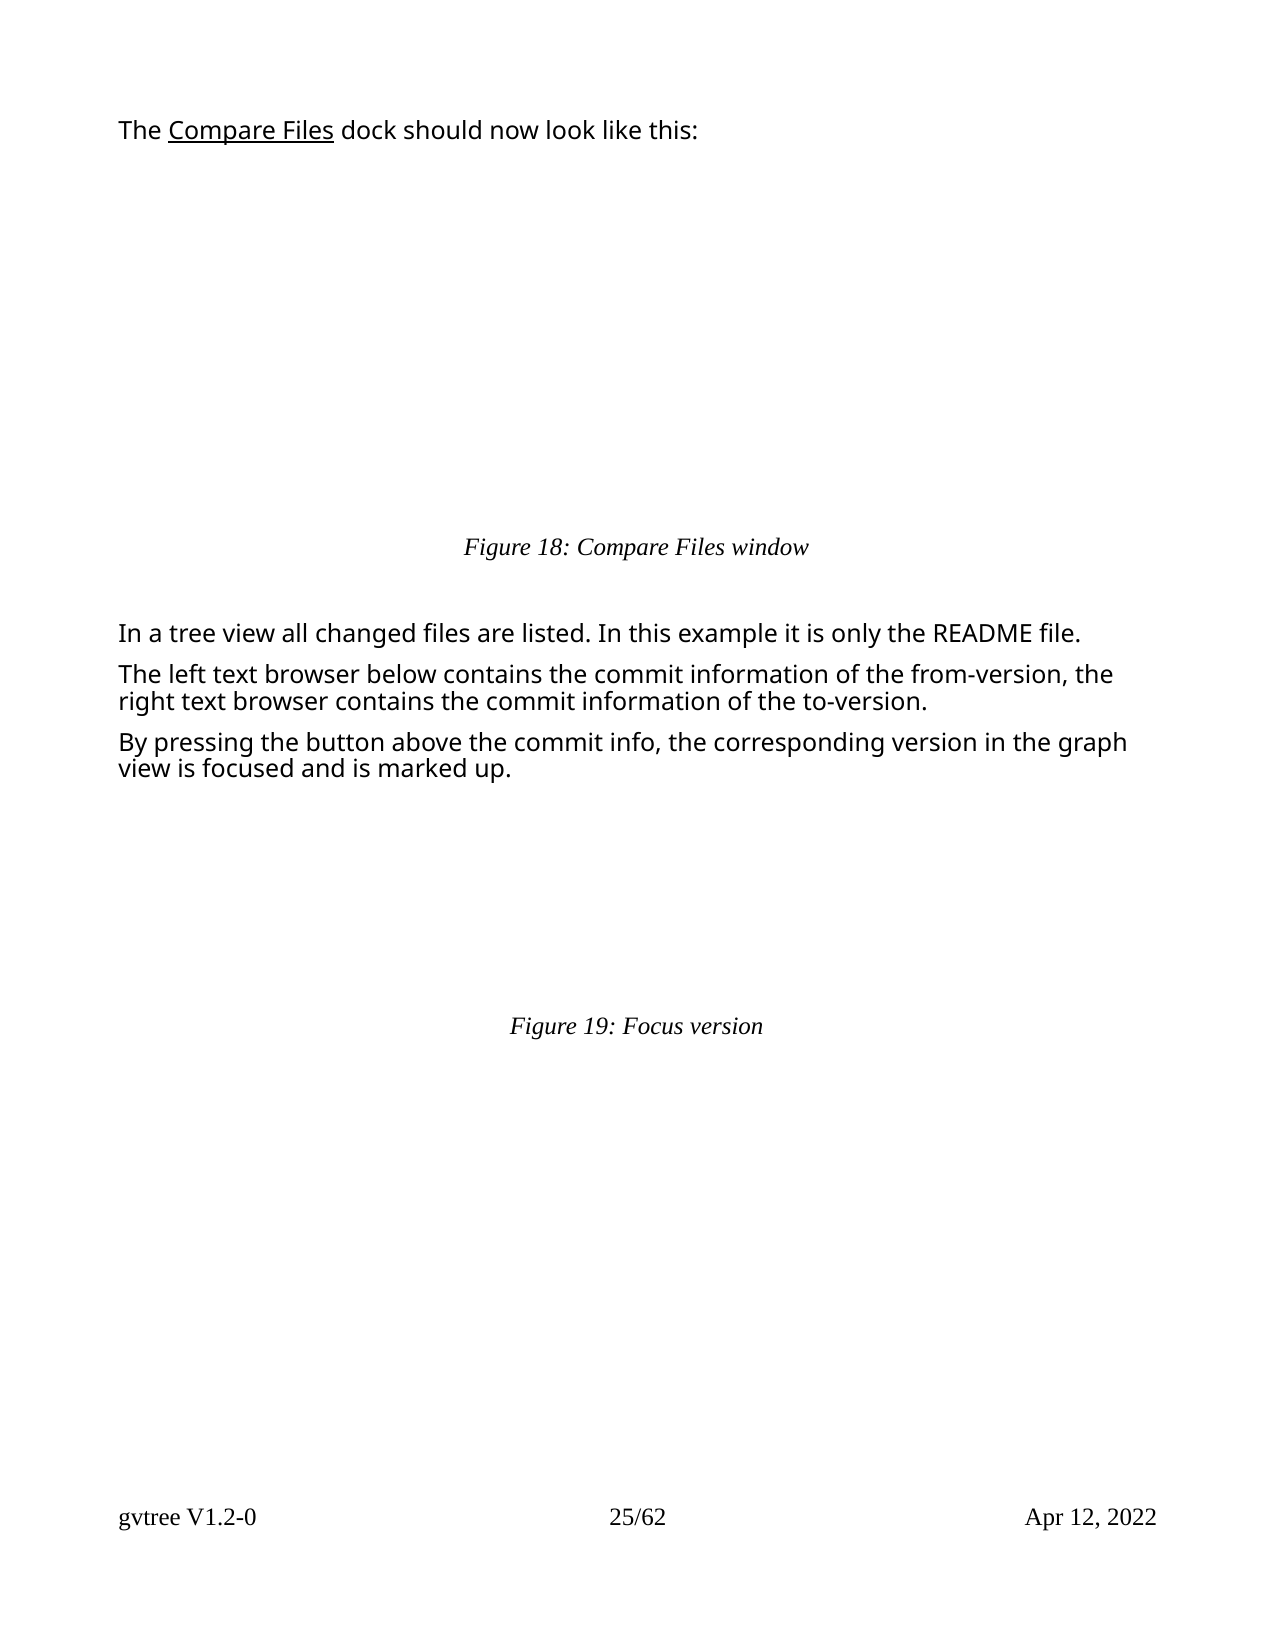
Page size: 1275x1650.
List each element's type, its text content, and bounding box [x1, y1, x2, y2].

text The left text browser below contains the commit information of the from-version, the right text browser contains the commit information of the to-version. [118, 663, 1157, 716]
text Figure 19: Focus version [455, 810, 820, 1040]
text Figure 18: Compare Files window [195, 172, 1080, 561]
text In a tree view all changed files are listed. In this example it is only the README file. [118, 622, 1157, 648]
text The Compare Files dock should now look like this: [118, 118, 1157, 144]
text By pressing the button above the commit info, the corresponding version in the graph view is focused and is marked up. [118, 730, 1157, 783]
